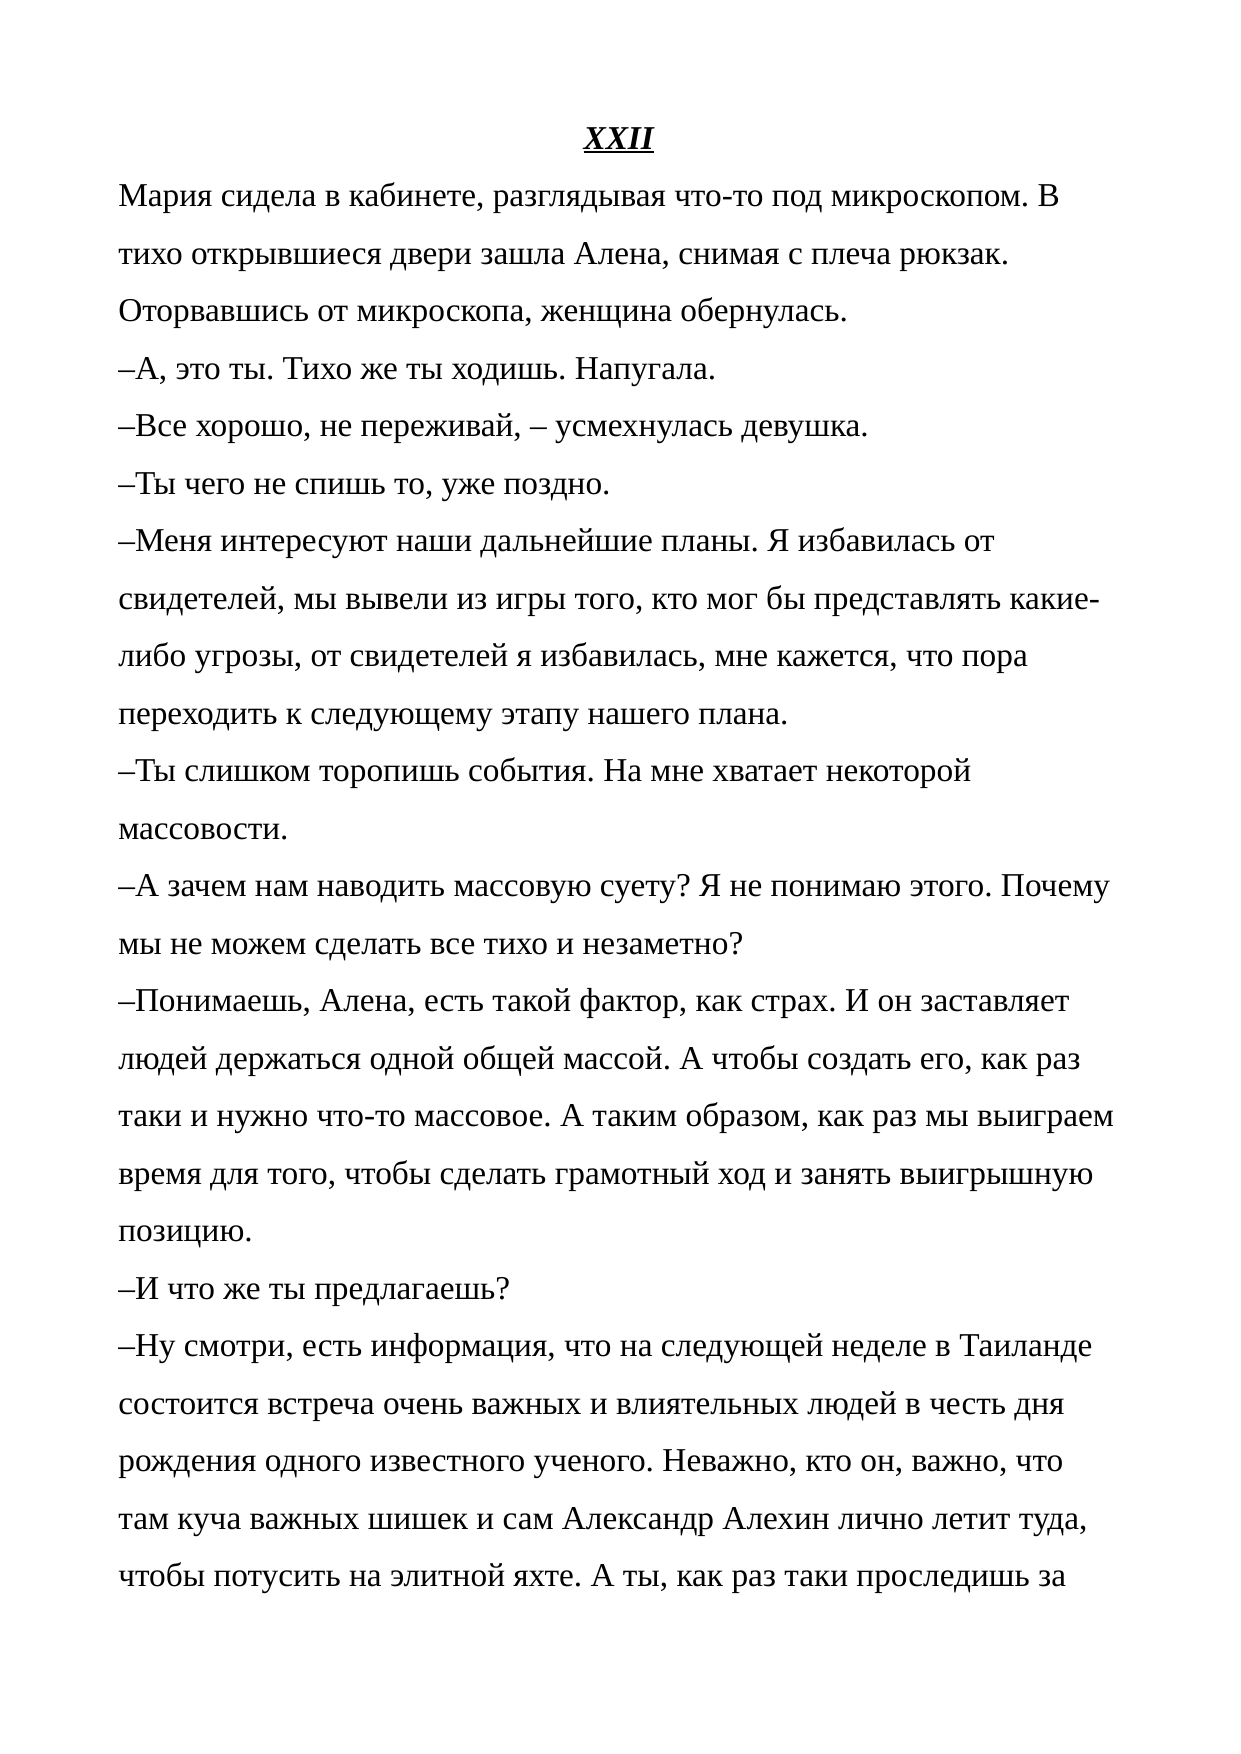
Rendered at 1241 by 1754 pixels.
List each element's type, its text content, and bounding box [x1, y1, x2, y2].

text –Меня интересуют наши дальнейшие планы. Я избавилась от свидетелей, мы вывели из игры того, кто мог бы представлять какие-либо угрозы, от свидетелей я избавилась, мне кажется, что пора переходить к следующему этапу нашего плана. [118, 521, 1122, 731]
text –Ты чего не спишь то, уже поздно. [118, 463, 1122, 501]
text –Ты слишком торопишь события. На мне хватает некоторой массовости. [118, 751, 1122, 846]
text –А, это ты. Тихо же ты ходишь. Напугала. [118, 348, 1122, 386]
text –Понимаешь, Алена, есть такой фактор, как страх. И он заставляет людей держаться одной общей массой. А чтобы создать его, как раз таки и нужно что-то массовое. А таким образом, как раз мы выиграем время для того, чтобы сделать грамотный ход и занять выигрышную позицию. [118, 981, 1122, 1249]
text XXII [118, 118, 1122, 156]
text –А зачем нам наводить массовую суету? Я не понимаю этого. Почему мы не можем сделать все тихо и незаметно? [118, 866, 1122, 961]
text Мария сидела в кабинете, разглядывая что-то под микроскопом. В тихо открывшиеся двери зашла Алена, снимая с плеча рюкзак. Оторвавшись от микроскопа, женщина обернулась. [118, 176, 1122, 329]
text –Ну смотри, есть информация, что на следующей неделе в Таиланде состоится встреча очень важных и влиятельных людей в честь дня рождения одного известного ученого. Неважно, кто он, важно, что там куча важных шишек и сам Александр Алехин лично летит туда, чтобы потусить на элитной яхте. А ты, как раз таки проследишь за [118, 1326, 1122, 1594]
text –Все хорошо, не переживай, – усмехнулась девушка. [118, 406, 1122, 444]
text –И что же ты предлагаешь? [118, 1268, 1122, 1306]
